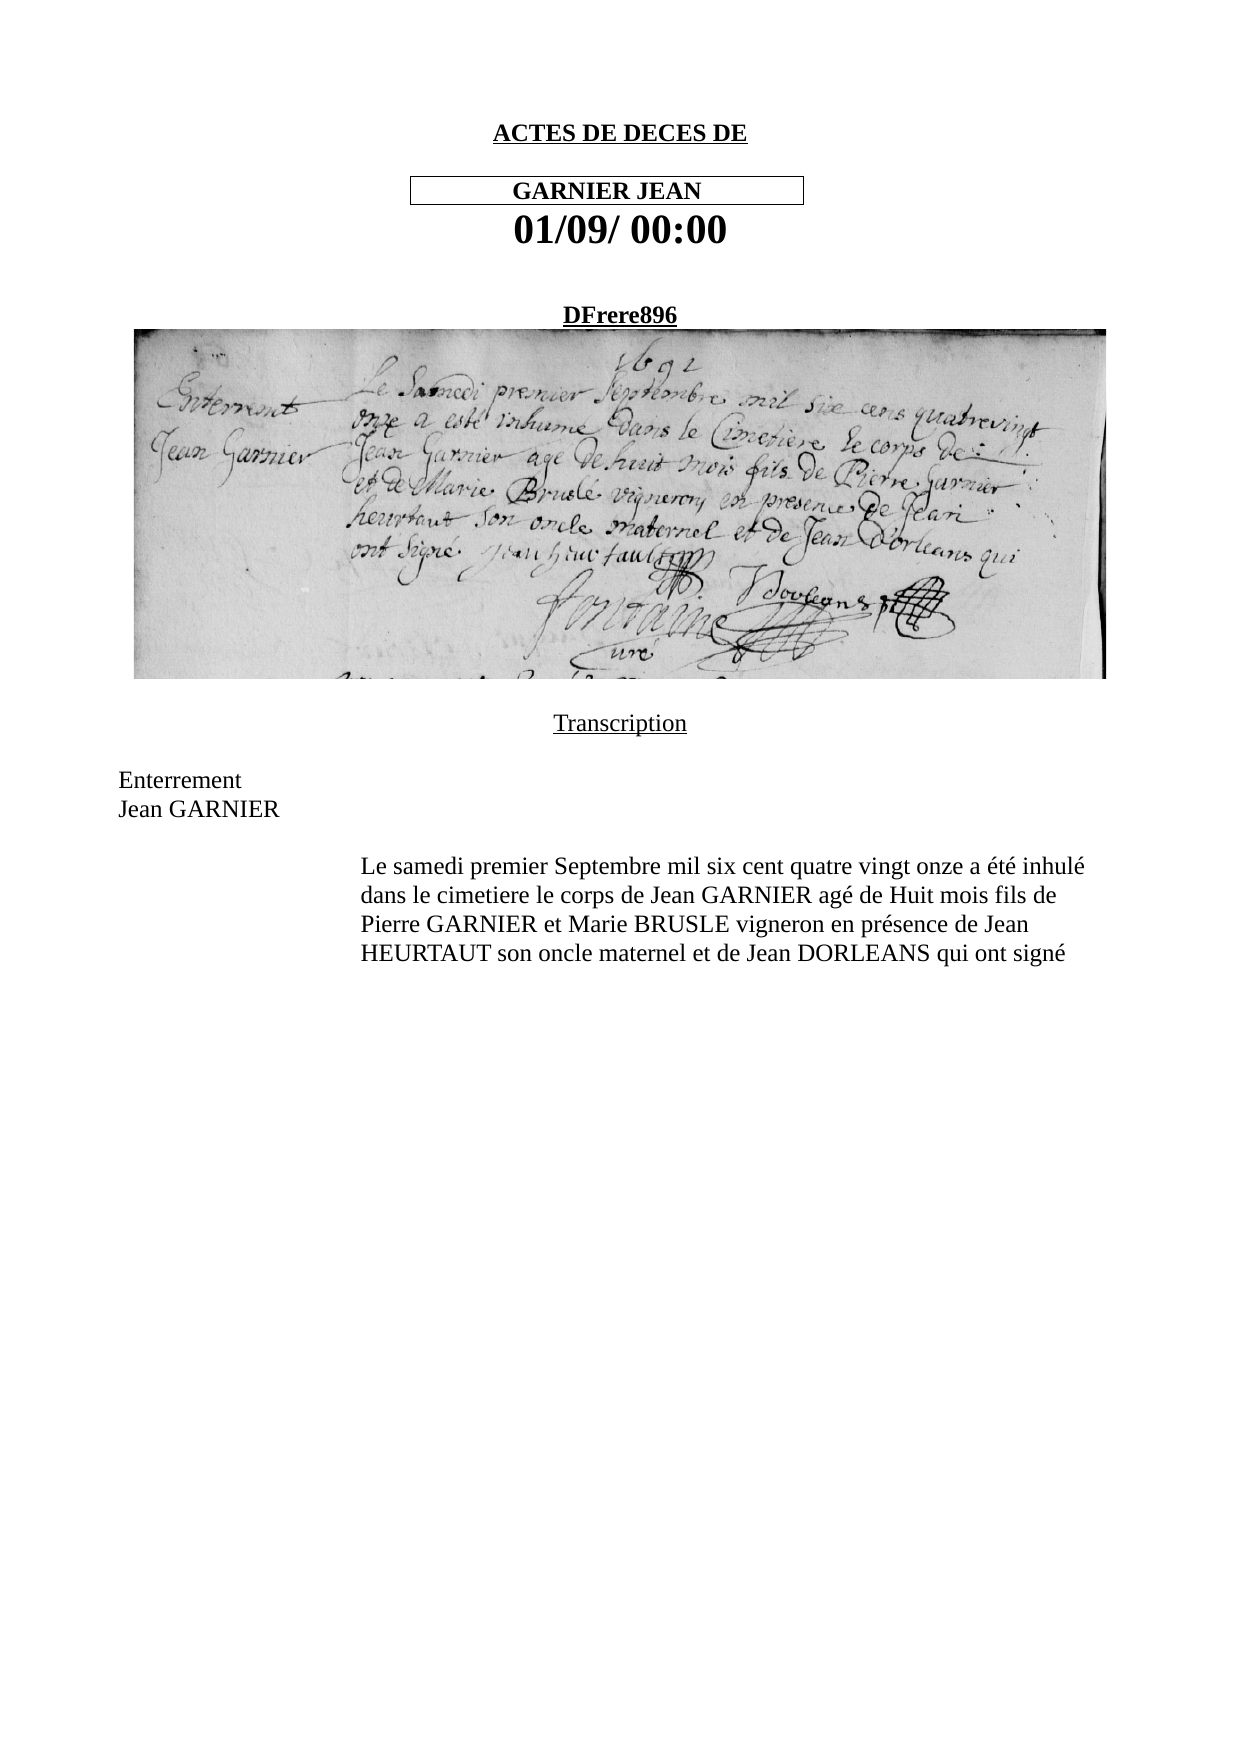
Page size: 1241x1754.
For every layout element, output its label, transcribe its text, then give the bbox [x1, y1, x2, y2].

text GARNIER JEAN [411, 177, 803, 204]
text Le samedi premier Septembre mil six cent quatre vingt onze a été inhulé dans le cimetiere le corps de Jean GARNIER agé de Huit mois fils de Pierre GARNIER et Marie BRUSLE vigneron en présence de Jean HEURTAUT son oncle maternel et de Jean DORLEANS qui ont signé [360, 851, 1122, 966]
text ACTES DE DECES DE [118, 118, 1122, 147]
text Jean GARNIER [118, 794, 1122, 823]
text Transcription [118, 708, 1122, 736]
text DFrere896 [118, 300, 1122, 329]
text 01/09/ 00:00 [118, 204, 1122, 252]
text Enterrement [118, 765, 1122, 794]
picture [133, 329, 1107, 679]
